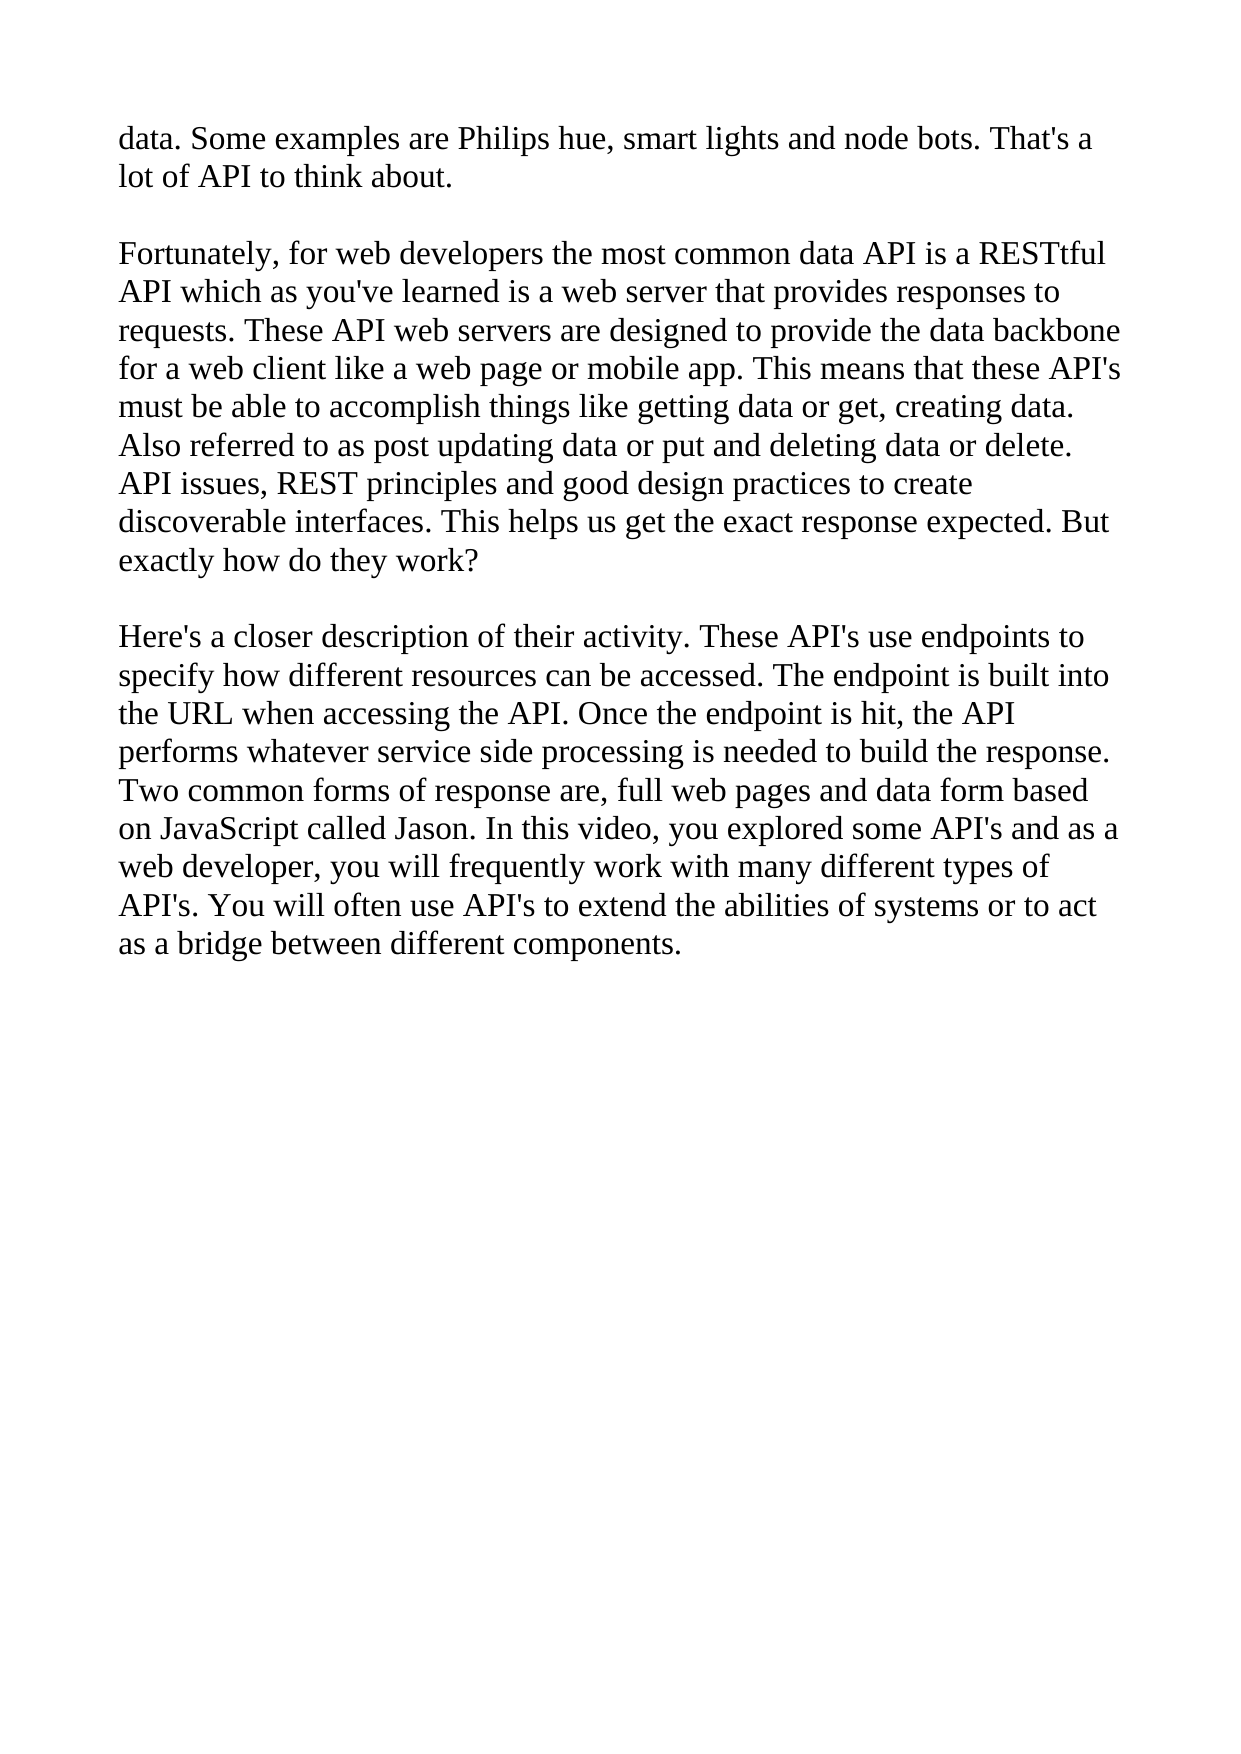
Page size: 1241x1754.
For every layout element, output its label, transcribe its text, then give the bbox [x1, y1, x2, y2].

text data. Some examples are Philips hue, smart lights and node bots. That's a lot of API to think about. [118, 118, 1122, 195]
text Here's a closer description of their activity. These API's use endpoints to specify how different resources can be accessed. The endpoint is built into the URL when accessing the API. Once the endpoint is hit, the API performs whatever service side processing is needed to build the response. Two common forms of response are, full web pages and data form based on JavaScript called Jason. In this video, you explored some API's and as a web developer, you will frequently work with many different types of API's. You will often use API's to extend the abilities of systems or to act as a bridge between different components. [118, 616, 1122, 961]
text Fortunately, for web developers the most common data API is a RESTtful API which as you've learned is a web server that provides responses to requests. These API web servers are designed to provide the data backbone for a web client like a web page or mobile app. This means that these API's must be able to accomplish things like getting data or get, creating data. Also referred to as post updating data or put and deleting data or delete. API issues, REST principles and good design practices to create discoverable interfaces. This helps us get the exact response expected. But exactly how do they work? [118, 233, 1122, 578]
